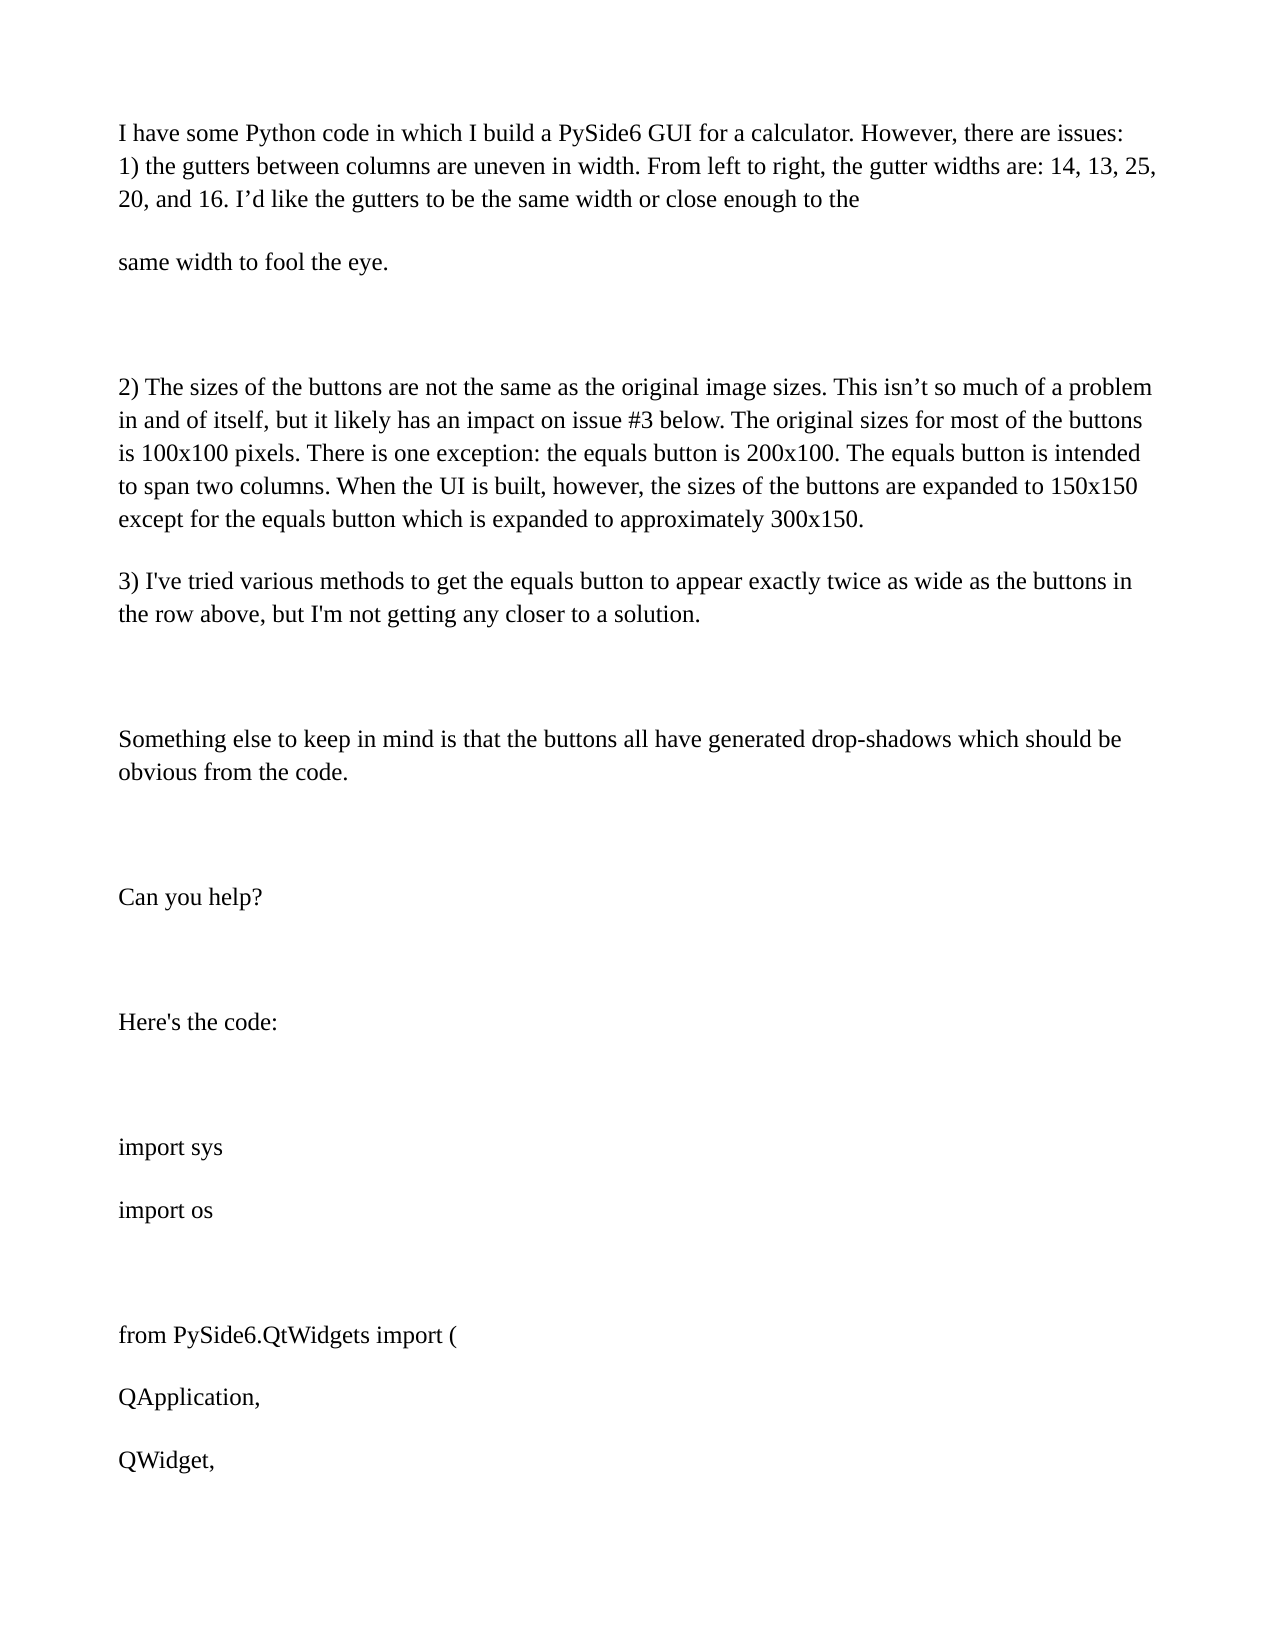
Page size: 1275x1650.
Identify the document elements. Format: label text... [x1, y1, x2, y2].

text Can you help? [118, 882, 1157, 911]
text 1) the gutters between columns are uneven in width. From left to right, the gutter widths are: 14, 13, 25, 20, and 16. I’d like the gutters to be the same width or close enough to the [118, 151, 1157, 213]
text import sys [118, 1132, 1157, 1161]
text 3) I've tried various methods to get the equals button to appear exactly twice as wide as the buttons in the row above, but I'm not getting any closer to a solution. [118, 566, 1157, 628]
text import os [118, 1195, 1157, 1223]
text 2) The sizes of the buttons are not the same as the original image sizes. This isn’t so much of a problem in and of itself, but it likely has an impact on issue #3 below. The original sizes for most of the buttons is 100x100 pixels. There is one exception: the equals button is 200x100. The equals button is intended to span two columns. When the UI is built, however, the sizes of the buttons are expanded to 150x150 except for the equals button which is expanded to approximately 300x150. [118, 372, 1157, 532]
text QApplication, [118, 1382, 1157, 1411]
text same width to fool the eye. [118, 247, 1157, 275]
text from PySide6.QtWidgets import ( [118, 1320, 1157, 1348]
text I have some Python code in which I build a PySide6 GUI for a calculator. However, there are issues: [118, 118, 1157, 147]
text Something else to keep in mind is that the buttons all have generated drop-shadows which should be obvious from the code. [118, 724, 1157, 786]
text QWidget, [118, 1445, 1157, 1473]
text Here's the code: [118, 1007, 1157, 1036]
